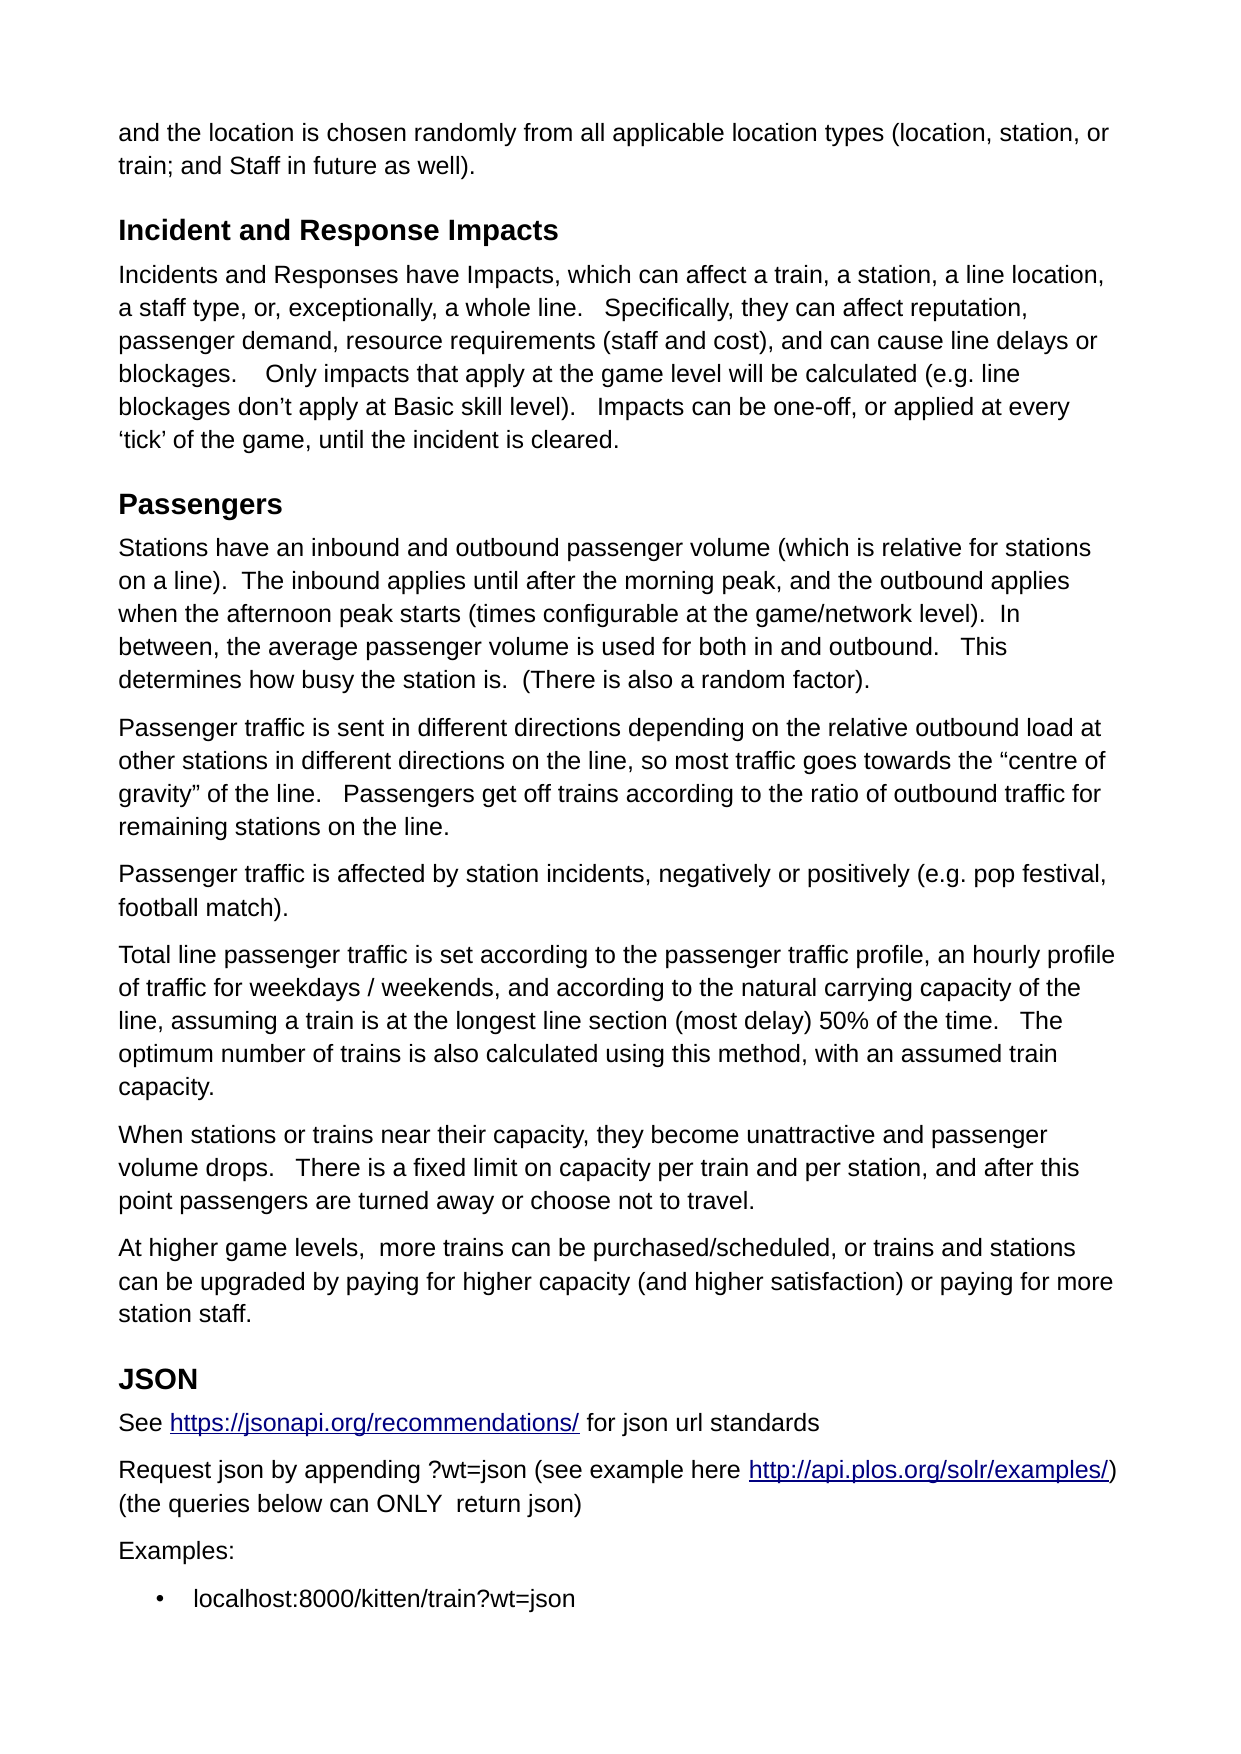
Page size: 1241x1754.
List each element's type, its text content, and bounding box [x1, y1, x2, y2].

text and the location is chosen randomly from all applicable location types (location, station, or train; and Staff in future as well). [118, 118, 1122, 180]
text Stations have an inbound and outbound passenger volume (which is relative for stations on a line). The inbound applies until after the morning peak, and the outbound applies when the afternoon peak starts (times configurable at the game/network level). In between, the average passenger volume is used for both in and outbound. This determines how busy the station is. (There is also a random factor). [118, 533, 1122, 694]
text Request json by appending ?wt=json (see example here http://api.plos.org/solr/examples/) (the queries below can ONLY return json) [118, 1456, 1122, 1517]
text Incidents and Responses have Impacts, which can affect a train, a station, a line location, a staff type, or, exceptionally, a whole line. Specifically, they can affect reputation, passenger demand, resource requirements (staff and cost), and can cause line delays or blockages. Only impacts that apply at the game level will be calculated (e.g. line blockages don’t apply at Basic skill level). Impacts can be one-off, or applied at every ‘tick’ of the game, until the incident is cleared. [118, 259, 1122, 453]
text Total line passenger traffic is set according to the passenger traffic profile, an hourly profile of traffic for weekdays / weekends, and according to the natural carrying capacity of the line, assuming a train is at the longest line section (most delay) 50% of the time. The optimum number of trains is also calculated using this method, with an assumed train capacity. [118, 940, 1122, 1101]
text At higher game levels, more trains can be purchased/scheduled, or trains and stations can be upgraded by paying for higher capacity (and higher satisfaction) or paying for more station staff. [118, 1233, 1122, 1328]
subtitle JSON [118, 1362, 1122, 1395]
text When stations or trains near their capacity, they become unattractive and passenger volume drops. There is a fixed limit on capacity per train and per station, and after this point passengers are turned away or choose not to travel. [118, 1120, 1122, 1214]
subtitle Passengers [118, 487, 1122, 521]
text Passenger traffic is sent in different directions depending on the relative outbound load at other stations in different directions on the line, so most traffic goes towards the “centre of gravity” of the line. Passengers get off trains according to the ratio of outbound traffic for remaining stations on the line. [118, 713, 1122, 841]
subtitle Incident and Response Impacts [118, 213, 1122, 247]
text Passenger traffic is affected by station incidents, negatively or positively (e.g. pop festival, football match). [118, 859, 1122, 921]
text See https://jsonapi.org/recommendations/ for json url standards [118, 1408, 1122, 1437]
text Examples: [118, 1536, 1122, 1565]
list localhost:8000/kitten/train?wt=json [156, 1584, 1122, 1613]
